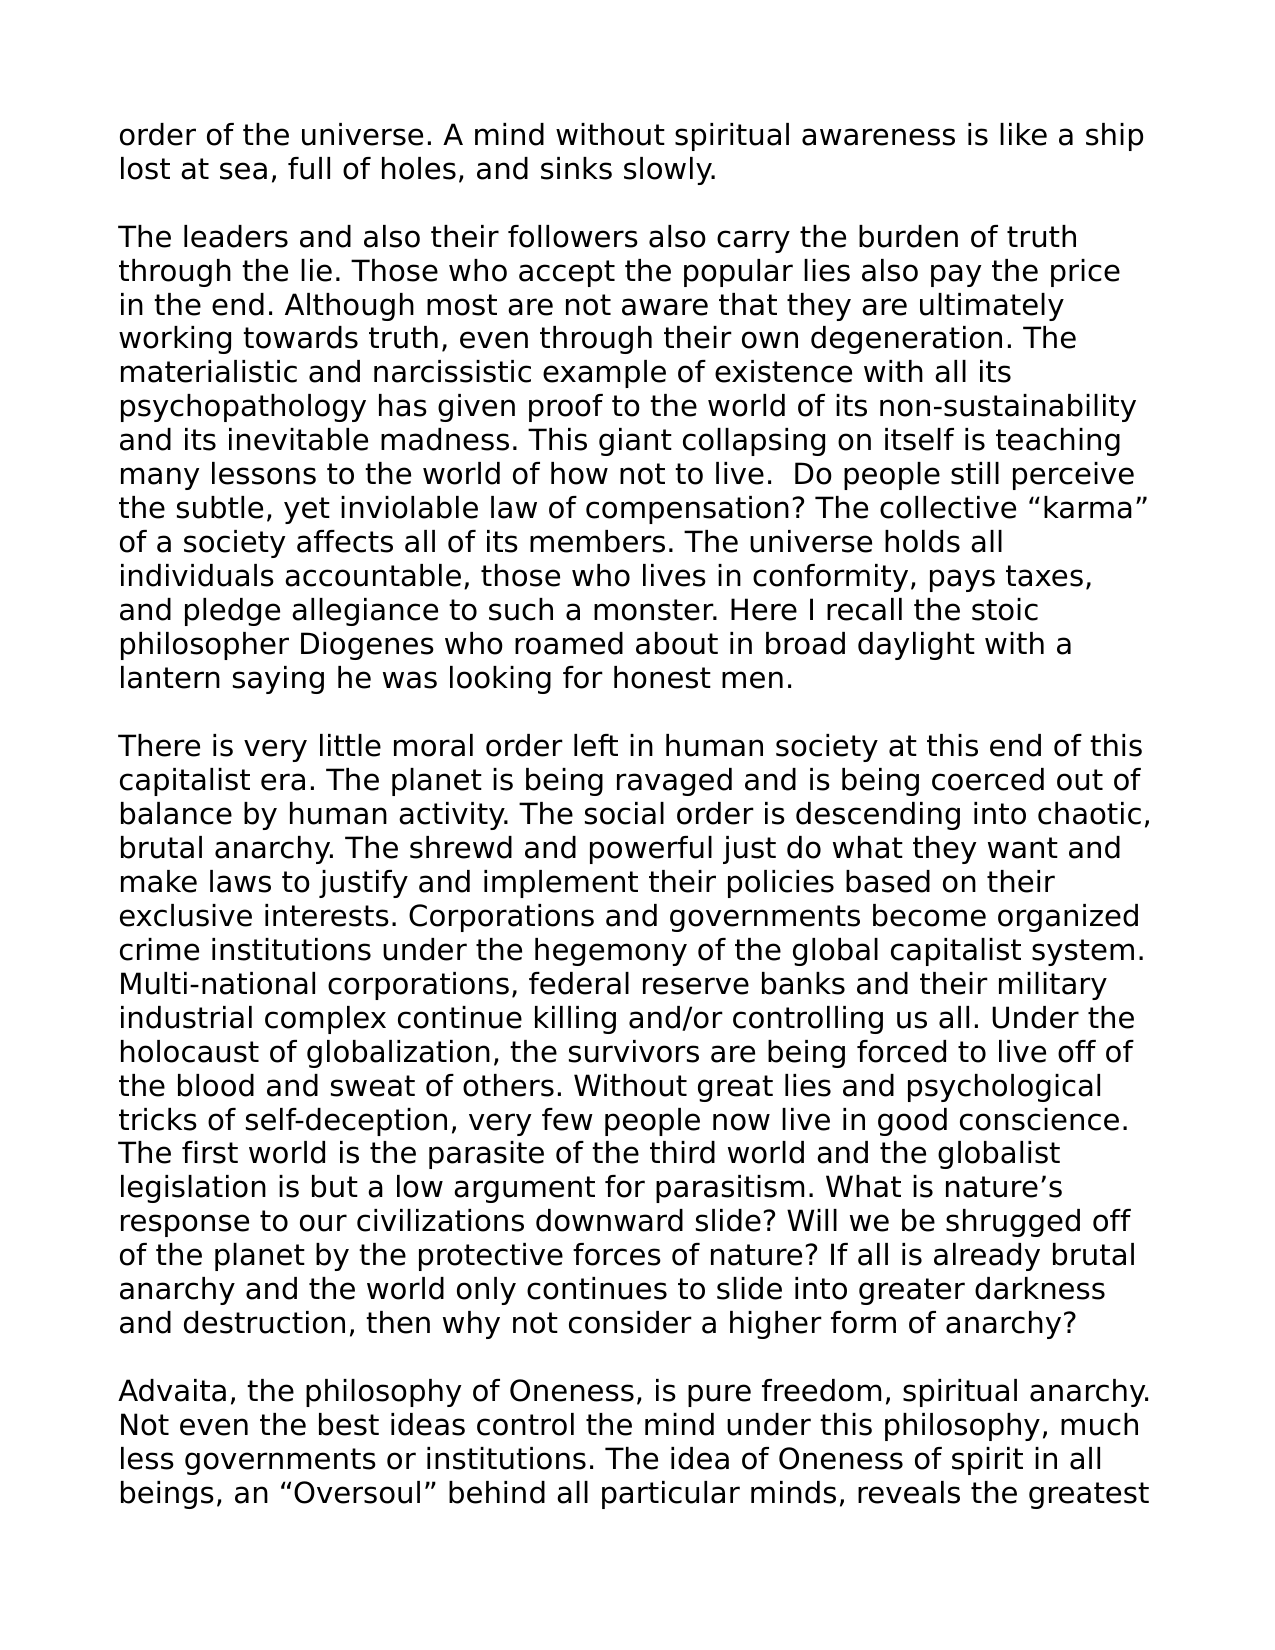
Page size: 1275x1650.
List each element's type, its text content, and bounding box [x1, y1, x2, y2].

text There is very little moral order left in human society at this end of this capitalist era. The planet is being ravaged and is being coerced out of balance by human activity. The social order is descending into chaotic, brutal anarchy. The shrewd and powerful just do what they want and make laws to justify and implement their policies based on their exclusive interests. Corporations and governments become organized crime institutions under the hegemony of the global capitalist system. Multi-national corporations, federal reserve banks and their military industrial complex continue killing and/or controlling us all. Under the holocaust of globalization, the survivors are being forced to live off of the blood and sweat of others. Without great lies and psychological tricks of self-deception, very few people now live in good conscience. The first world is the parasite of the third world and the globalist legislation is but a low argument for parasitism. What is nature’s response to our civilizations downward slide? Will we be shrugged off of the planet by the protective forces of nature? If all is already brutal anarchy and the world only continues to slide into greater darkness and destruction, then why not consider a higher form of anarchy? [118, 729, 1157, 1341]
text Advaita, the philosophy of Oneness, is pure freedom, spiritual anarchy. Not even the best ideas control the mind under this philosophy, much less governments or institutions. The idea of Oneness of spirit in all beings, an “Oversoul” behind all particular minds, reveals the greatest [118, 1374, 1157, 1510]
text The leaders and also their followers also carry the burden of truth through the lie. Those who accept the popular lies also pay the price in the end. Although most are not aware that they are ultimately working towards truth, even through their own degeneration. The materialistic and narcissistic example of existence with all its psychopathology has given proof to the world of its non-sustainability and its inevitable madness. This giant collapsing on itself is teaching many lessons to the world of how not to live. Do people still perceive the subtle, yet inviolable law of compensation? The collective “karma” of a society affects all of its members. The universe holds all individuals accountable, those who lives in conformity, pays taxes, and pledge allegiance to such a monster. Here I recall the stoic philosopher Diogenes who roamed about in broad daylight with a lantern saying he was looking for honest men. [118, 220, 1157, 695]
text order of the universe. A mind without spiritual awareness is like a ship lost at sea, full of holes, and sinks slowly. [118, 118, 1157, 186]
